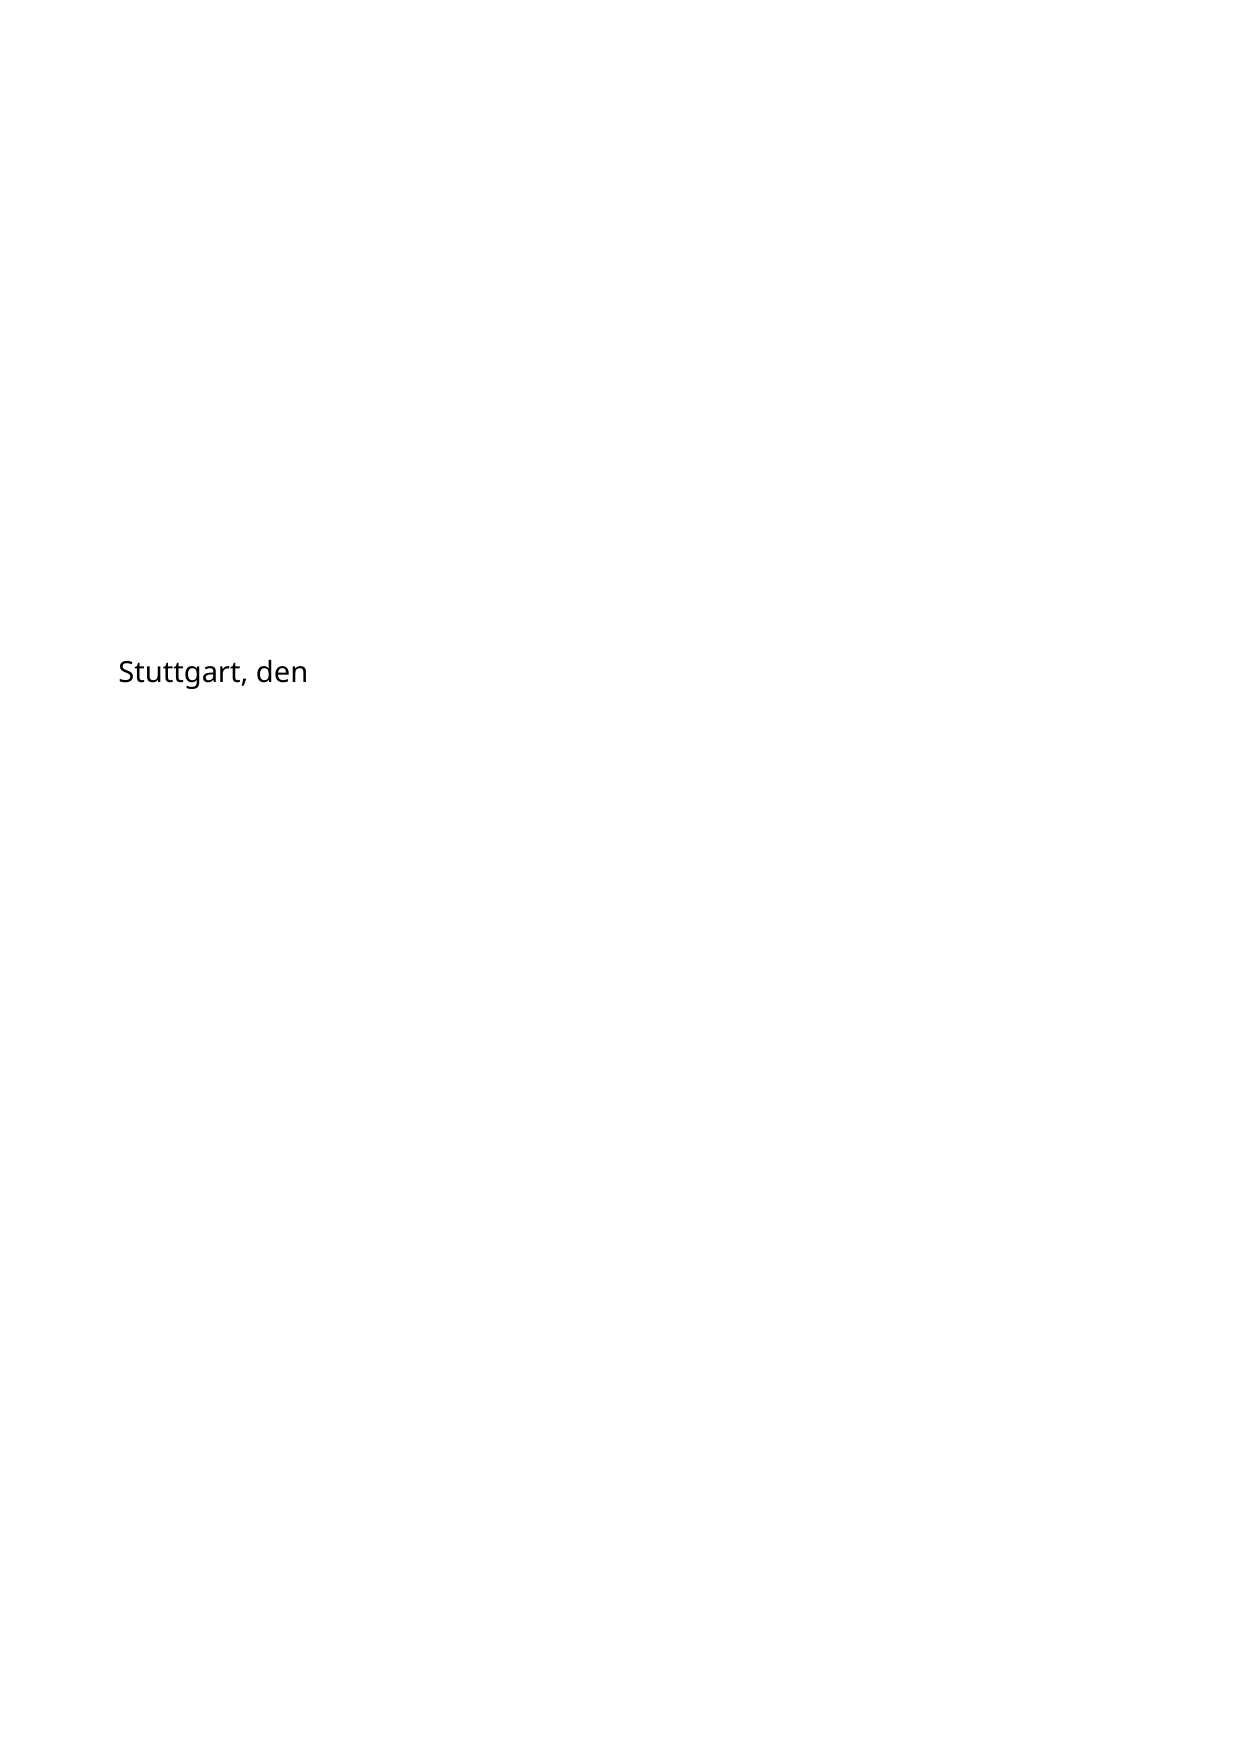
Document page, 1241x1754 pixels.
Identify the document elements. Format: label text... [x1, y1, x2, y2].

text Stuttgart, den [118, 652, 1122, 691]
